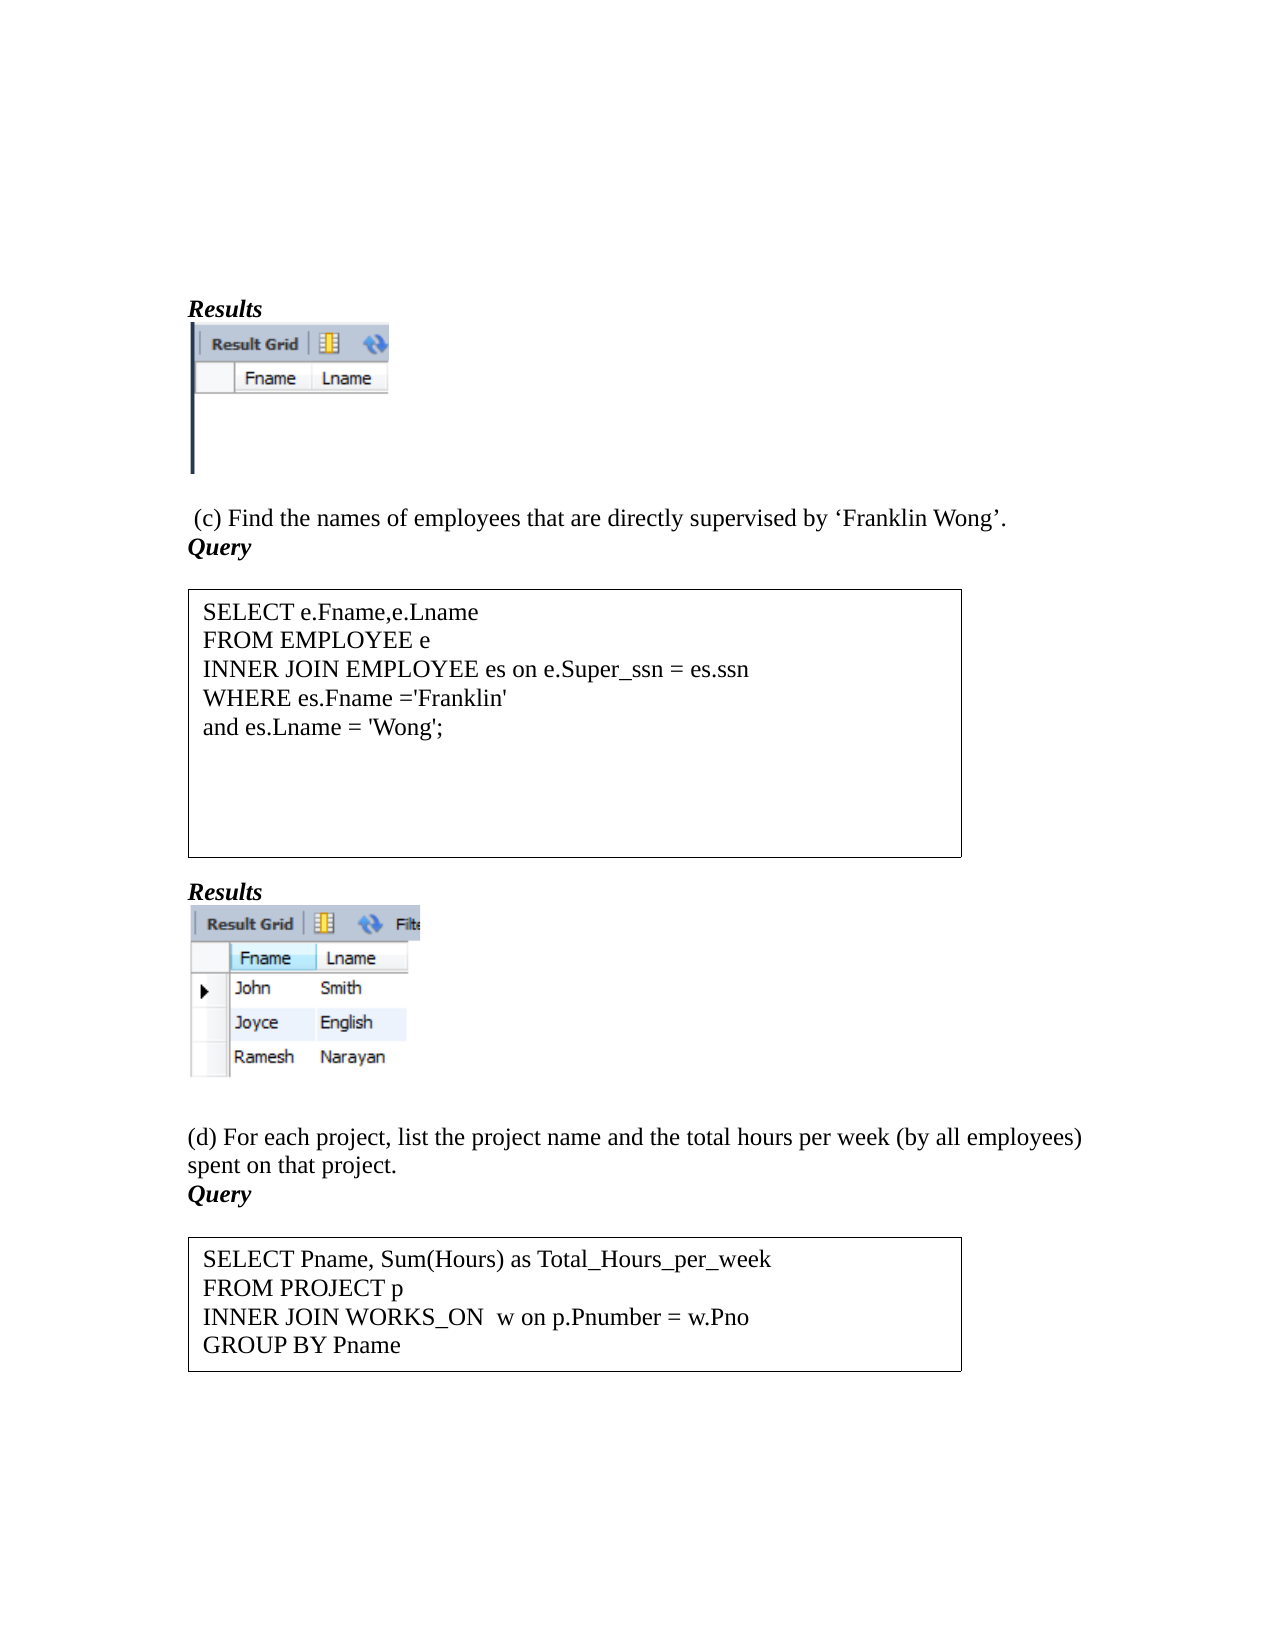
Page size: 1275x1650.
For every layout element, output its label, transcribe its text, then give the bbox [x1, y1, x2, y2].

text INNER JOIN EMPLOYEE es on e.Super_ssn = es.ssn [203, 654, 946, 683]
text FROM EMPLOYEE e [203, 625, 946, 654]
text Query [187, 532, 1087, 560]
text Query [187, 1179, 1087, 1208]
text and es.Lname = 'Wong'; [203, 712, 946, 740]
text Results [187, 877, 1087, 905]
text (d) For each project, list the project name and the total hours per week (by all employees) spent on that project. [187, 1122, 1087, 1179]
text FROM PROJECT p [203, 1273, 946, 1302]
text INNER JOIN WORKS_ON w on p.Pnumber = w.Pno [203, 1302, 946, 1330]
text SELECT e.Fname,e.Lname [203, 597, 946, 625]
text (c) Find the names of employees that are directly supervised by ‘Franklin Wong’. [187, 503, 1087, 532]
picture [190, 322, 389, 474]
text Results [187, 294, 1087, 322]
text WHERE es.Fname ='Franklin' [203, 683, 946, 712]
text SELECT Pname, Sum(Hours) as Total_Hours_per_week [203, 1244, 946, 1273]
text GROUP BY Pname [203, 1330, 946, 1359]
picture [190, 905, 421, 1093]
